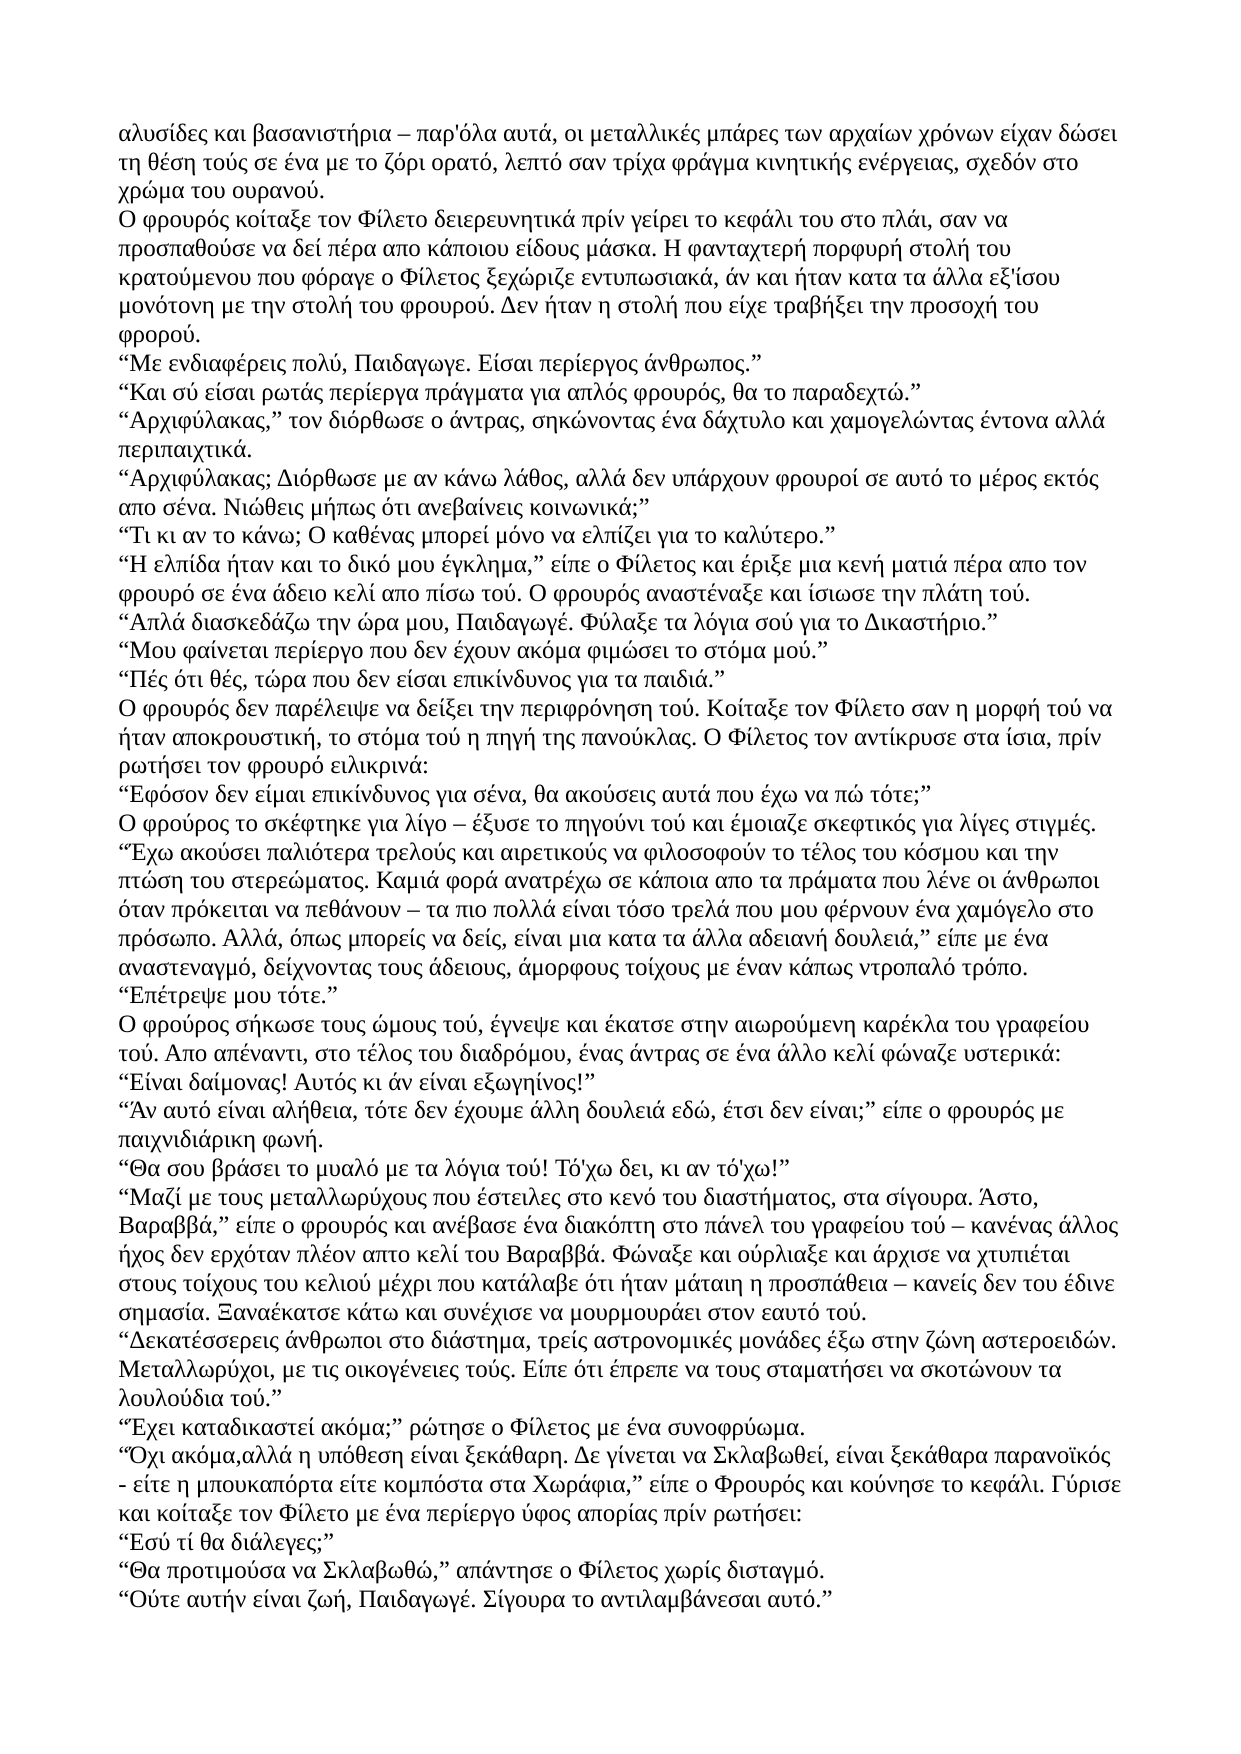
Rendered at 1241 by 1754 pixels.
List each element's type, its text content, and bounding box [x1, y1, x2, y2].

text “Άν αυτό είναι αλήθεια, τότε δεν έχουμε άλλη δουλειά εδώ, έτσι δεν είναι;” είπε ο φρουρός με παιχνιδιάρικη φωνή. [118, 1096, 1122, 1153]
text “Επέτρεψε μου τότε.” [118, 981, 1122, 1009]
text “Απλά διασκεδάζω την ώρα μου, Παιδαγωγέ. Φύλαξε τα λόγια σού για το Δικαστήριο.” [118, 607, 1122, 636]
text “Αρχιφύλακας,” τον διόρθωσε ο άντρας, σηκώνοντας ένα δάχτυλο και χαμογελώντας έντονα αλλά περιπαιχτικά. [118, 406, 1122, 463]
text Ο φρουρός δεν παρέλειψε να δείξει την περιφρόνηση τού. Κοίταξε τον Φίλετο σαν η μορφή τού να ήταν αποκρουστική, το στόμα τού η πηγή της πανούκλας. Ο Φίλετος τον αντίκρυσε στα ίσια, πρίν ρωτήσει τον φρουρό ειλικρινά: [118, 693, 1122, 779]
text “Η ελπίδα ήταν και το δικό μου έγκλημα,” είπε ο Φίλετος και έριξε μια κενή ματιά πέρα απο τον φρουρό σε ένα άδειο κελί απο πίσω τού. Ο φρουρός αναστέναξε και ίσιωσε την πλάτη τού. [118, 549, 1122, 607]
text Ο φρούρος το σκέφτηκε για λίγο – έξυσε το πηγούνι τού και έμοιαζε σκεφτικός για λίγες στιγμές. [118, 808, 1122, 837]
text “Δεκατέσσερεις άνθρωποι στο διάστημα, τρείς αστρονομικές μονάδες έξω στην ζώνη αστεροειδών. Μεταλλωρύχοι, με τις οικογένειες τούς. Είπε ότι έπρεπε να τους σταματήσει να σκοτώνουν τα λουλούδια τού.” [118, 1326, 1122, 1412]
text “Με ενδιαφέρεις πολύ, Παιδαγωγε. Είσαι περίεργος άνθρωπος.” [118, 348, 1122, 377]
text “Μαζί με τους μεταλλωρύχους που έστειλες στο κενό του διαστήματος, στα σίγουρα. Άστο, Βαραββά,” είπε ο φρουρός και ανέβασε ένα διακόπτη στο πάνελ του γραφείου τού – κανένας άλλος ήχος δεν ερχόταν πλέον απτο κελί του Βαραββά. Φώναξε και ούρλιαξε και άρχισε να χτυπιέται στους τοίχους του κελιού μέχρι που κατάλαβε ότι ήταν μάταιη η προσπάθεια – κανείς δεν του έδινε σημασία. Ξαναέκατσε κάτω και συνέχισε να μουρμουράει στον εαυτό τού. [118, 1182, 1122, 1326]
text “Ούτε αυτήν είναι ζωή, Παιδαγωγέ. Σίγουρα το αντιλαμβάνεσαι αυτό.” [118, 1584, 1122, 1613]
text “Θα σου βράσει το μυαλό με τα λόγια τού! Τό'χω δει, κι αν τό'χω!” [118, 1153, 1122, 1182]
text Ο φρουρός κοίταξε τον Φίλετο δειερευνητικά πρίν γείρει το κεφάλι του στο πλάι, σαν να προσπαθούσε να δεί πέρα απο κάποιου είδους μάσκα. Η φανταχτερή πορφυρή στολή του κρατούμενου που φόραγε ο Φίλετος ξεχώριζε εντυπωσιακά, άν και ήταν κατα τα άλλα εξ'ίσου μονότονη με την στολή του φρουρού. Δεν ήταν η στολή που είχε τραβήξει την προσοχή του φρορού. [118, 204, 1122, 348]
text “Είναι δαίμονας! Αυτός κι άν είναι εξωγηίνος!” [118, 1067, 1122, 1096]
text “Έχει καταδικαστεί ακόμα;” ρώτησε ο Φίλετος με ένα συνοφρύωμα. [118, 1412, 1122, 1441]
text “Εσύ τί θα διάλεγες;” [118, 1527, 1122, 1556]
text “Θα προτιμούσα να Σκλαβωθώ,” απάντησε ο Φίλετος χωρίς δισταγμό. [118, 1556, 1122, 1584]
text “Πές ότι θές, τώρα που δεν είσαι επικίνδυνος για τα παιδιά.” [118, 664, 1122, 693]
text “Εφόσον δεν είμαι επικίνδυνος για σένα, θα ακούσεις αυτά που έχω να πώ τότε;” [118, 779, 1122, 808]
text “Έχω ακούσει παλιότερα τρελούς και αιρετικούς να φιλοσοφούν το τέλος του κόσμου και την πτώση του στερεώματος. Καμιά φορά ανατρέχω σε κάποια απο τα πράματα που λένε οι άνθρωποι όταν πρόκειται να πεθάνουν – τα πιο πολλά είναι τόσο τρελά που μου φέρνουν ένα χαμόγελο στο πρόσωπο. Αλλά, όπως μπορείς να δείς, είναι μια κατα τα άλλα αδειανή δουλειά,” είπε με ένα αναστεναγμό, δείχνοντας τους άδειους, άμορφους τοίχους με έναν κάπως ντροπαλό τρόπο. [118, 837, 1122, 981]
text “Όχι ακόμα,αλλά η υπόθεση είναι ξεκάθαρη. Δε γίνεται να Σκλαβωθεί, είναι ξεκάθαρα παρανοϊκός - είτε η μπουκαπόρτα είτε κομπόστα στα Χωράφια,” είπε ο Φρουρός και κούνησε το κεφάλι. Γύρισε και κοίταξε τον Φίλετο με ένα περίεργο ύφος απορίας πρίν ρωτήσει: [118, 1441, 1122, 1527]
text Ο φρούρος σήκωσε τους ώμους τού, έγνεψε και έκατσε στην αιωρούμενη καρέκλα του γραφείου τού. Απο απέναντι, στο τέλος του διαδρόμου, ένας άντρας σε ένα άλλο κελί φώναζε υστερικά: [118, 1009, 1122, 1067]
text “Μου φαίνεται περίεργο που δεν έχουν ακόμα φιμώσει το στόμα μού.” [118, 636, 1122, 664]
text “Και σύ είσαι ρωτάς περίεργα πράγματα για απλός φρουρός, θα το παραδεχτώ.” [118, 377, 1122, 406]
text “Τι κι αν το κάνω; Ο καθένας μπορεί μόνο να ελπίζει για το καλύτερο.” [118, 521, 1122, 549]
text “Αρχιφύλακας; Διόρθωσε με αν κάνω λάθος, αλλά δεν υπάρχουν φρουροί σε αυτό το μέρος εκτός απο σένα. Νιώθεις μήπως ότι ανεβαίνεις κοινωνικά;” [118, 463, 1122, 521]
text αλυσίδες και βασανιστήρια – παρ'όλα αυτά, οι μεταλλικές μπάρες των αρχαίων χρόνων είχαν δώσει τη θέση τούς σε ένα με το ζόρι ορατό, λεπτό σαν τρίχα φράγμα κινητικής ενέργειας, σχεδόν στο χρώμα του ουρανού. [118, 118, 1122, 204]
